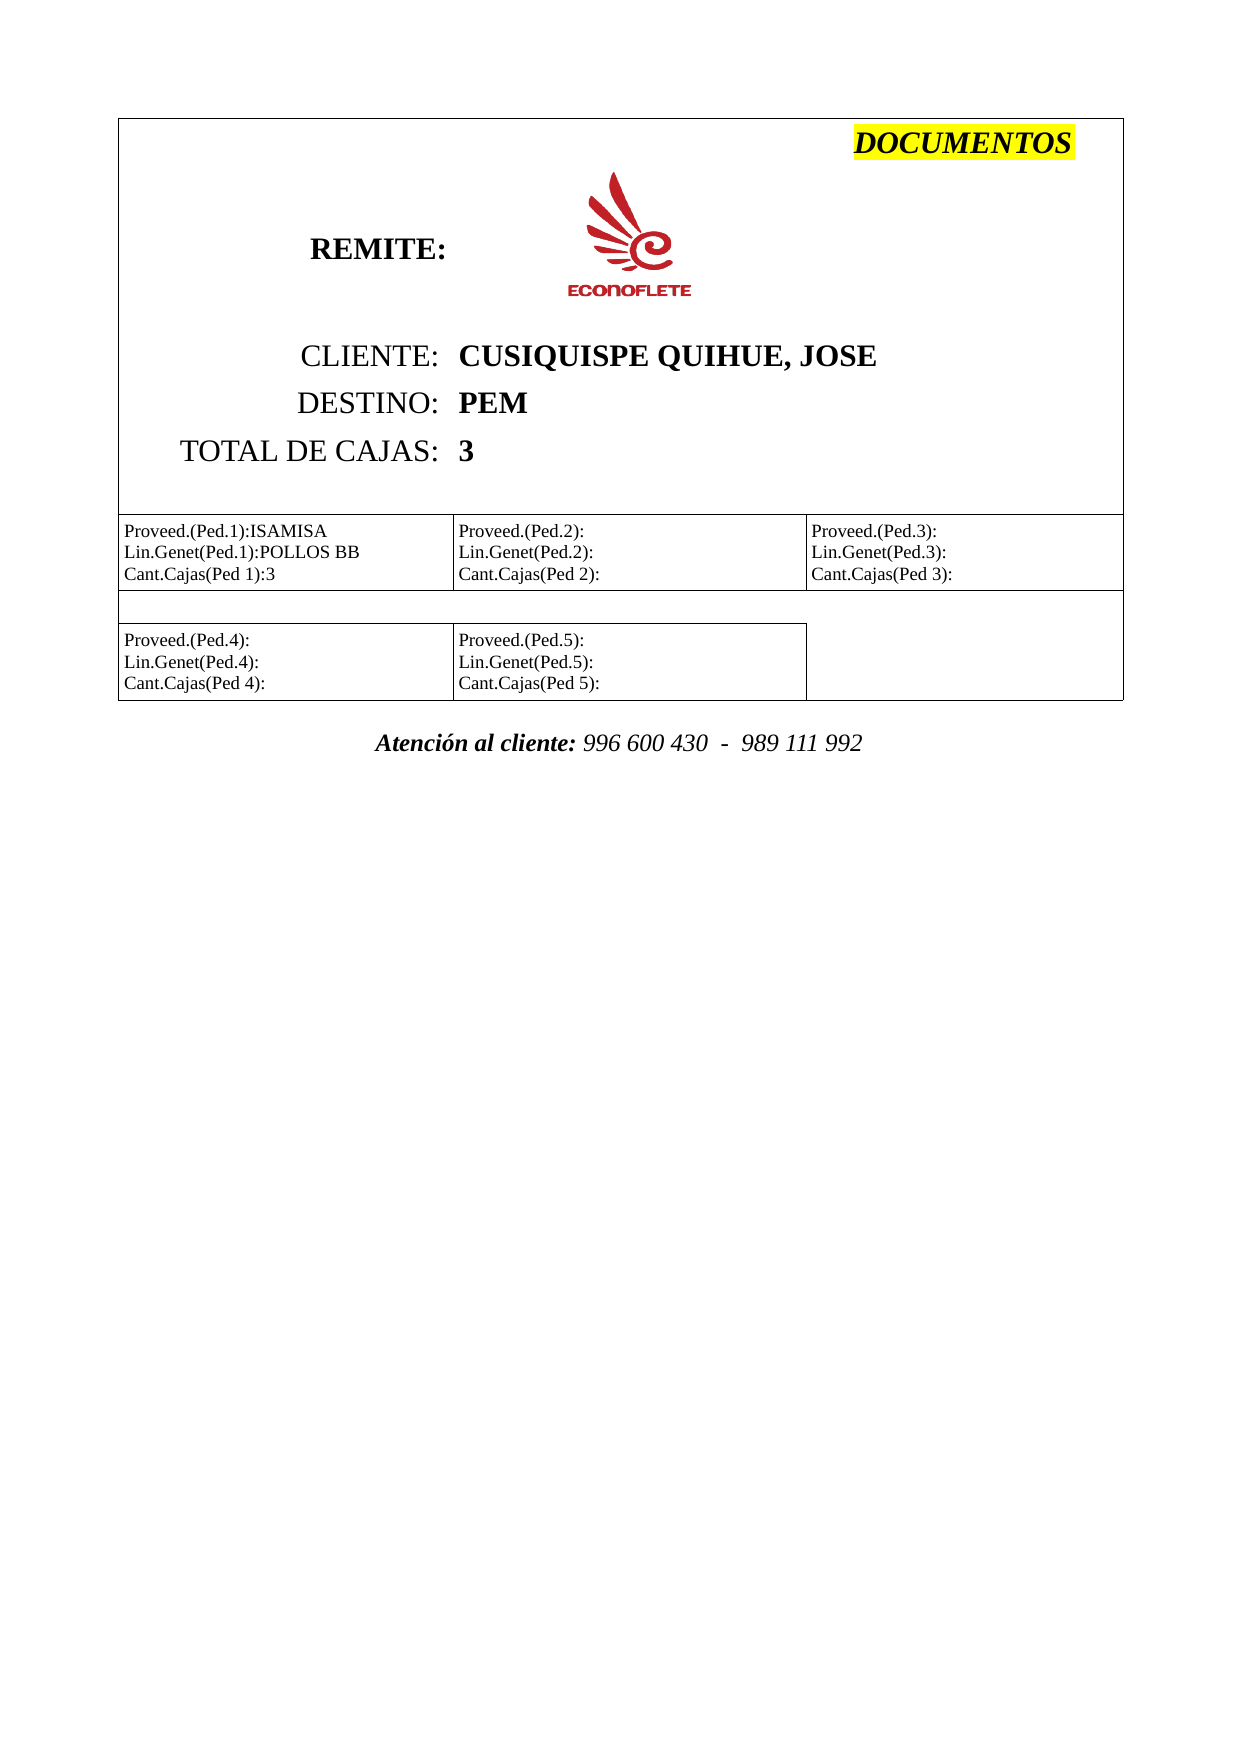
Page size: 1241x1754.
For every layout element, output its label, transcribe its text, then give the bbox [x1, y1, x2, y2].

table_header [453, 119, 806, 166]
table_cell Proveed.(Ped.3): Lin.Genet(Ped.3): Cant.Cajas(Ped 3): [807, 515, 1123, 590]
table_cell [806, 591, 1123, 623]
table_cell REMITE: [119, 166, 453, 332]
picture [552, 171, 707, 297]
table_cell CUSIQUISPE QUIHUE, JOSE [453, 332, 1123, 379]
table_cell [806, 379, 1123, 426]
table_cell CLIENTE: [119, 332, 453, 379]
table_cell [119, 474, 453, 514]
table_cell 3 [453, 426, 1123, 474]
table_cell PEM [453, 379, 806, 426]
table_cell Proveed.(Ped.1):ISAMISA Lin.Genet(Ped.1):POLLOS BB Cant.Cajas(Ped 1):3 [119, 515, 453, 590]
table_cell [806, 474, 1123, 514]
table_header [119, 119, 453, 166]
table_cell [806, 166, 1123, 332]
text Atención al cliente: 996 600 430 - 989 111 992 [118, 728, 1122, 757]
table_cell [119, 591, 453, 623]
table_cell [453, 166, 806, 332]
table_cell Proveed.(Ped.5): Lin.Genet(Ped.5): Cant.Cajas(Ped 5): [454, 624, 806, 699]
table_cell [807, 623, 1123, 699]
table_cell [453, 591, 806, 623]
table_cell Proveed.(Ped.2): Lin.Genet(Ped.2): Cant.Cajas(Ped 2): [454, 515, 806, 590]
table_cell TOTAL DE CAJAS: [119, 426, 453, 474]
table_cell [453, 474, 806, 514]
table_cell Proveed.(Ped.4): Lin.Genet(Ped.4): Cant.Cajas(Ped 4): [119, 624, 453, 699]
table_header DOCUMENTOS [806, 119, 1123, 166]
table_cell DESTINO: [119, 379, 453, 426]
